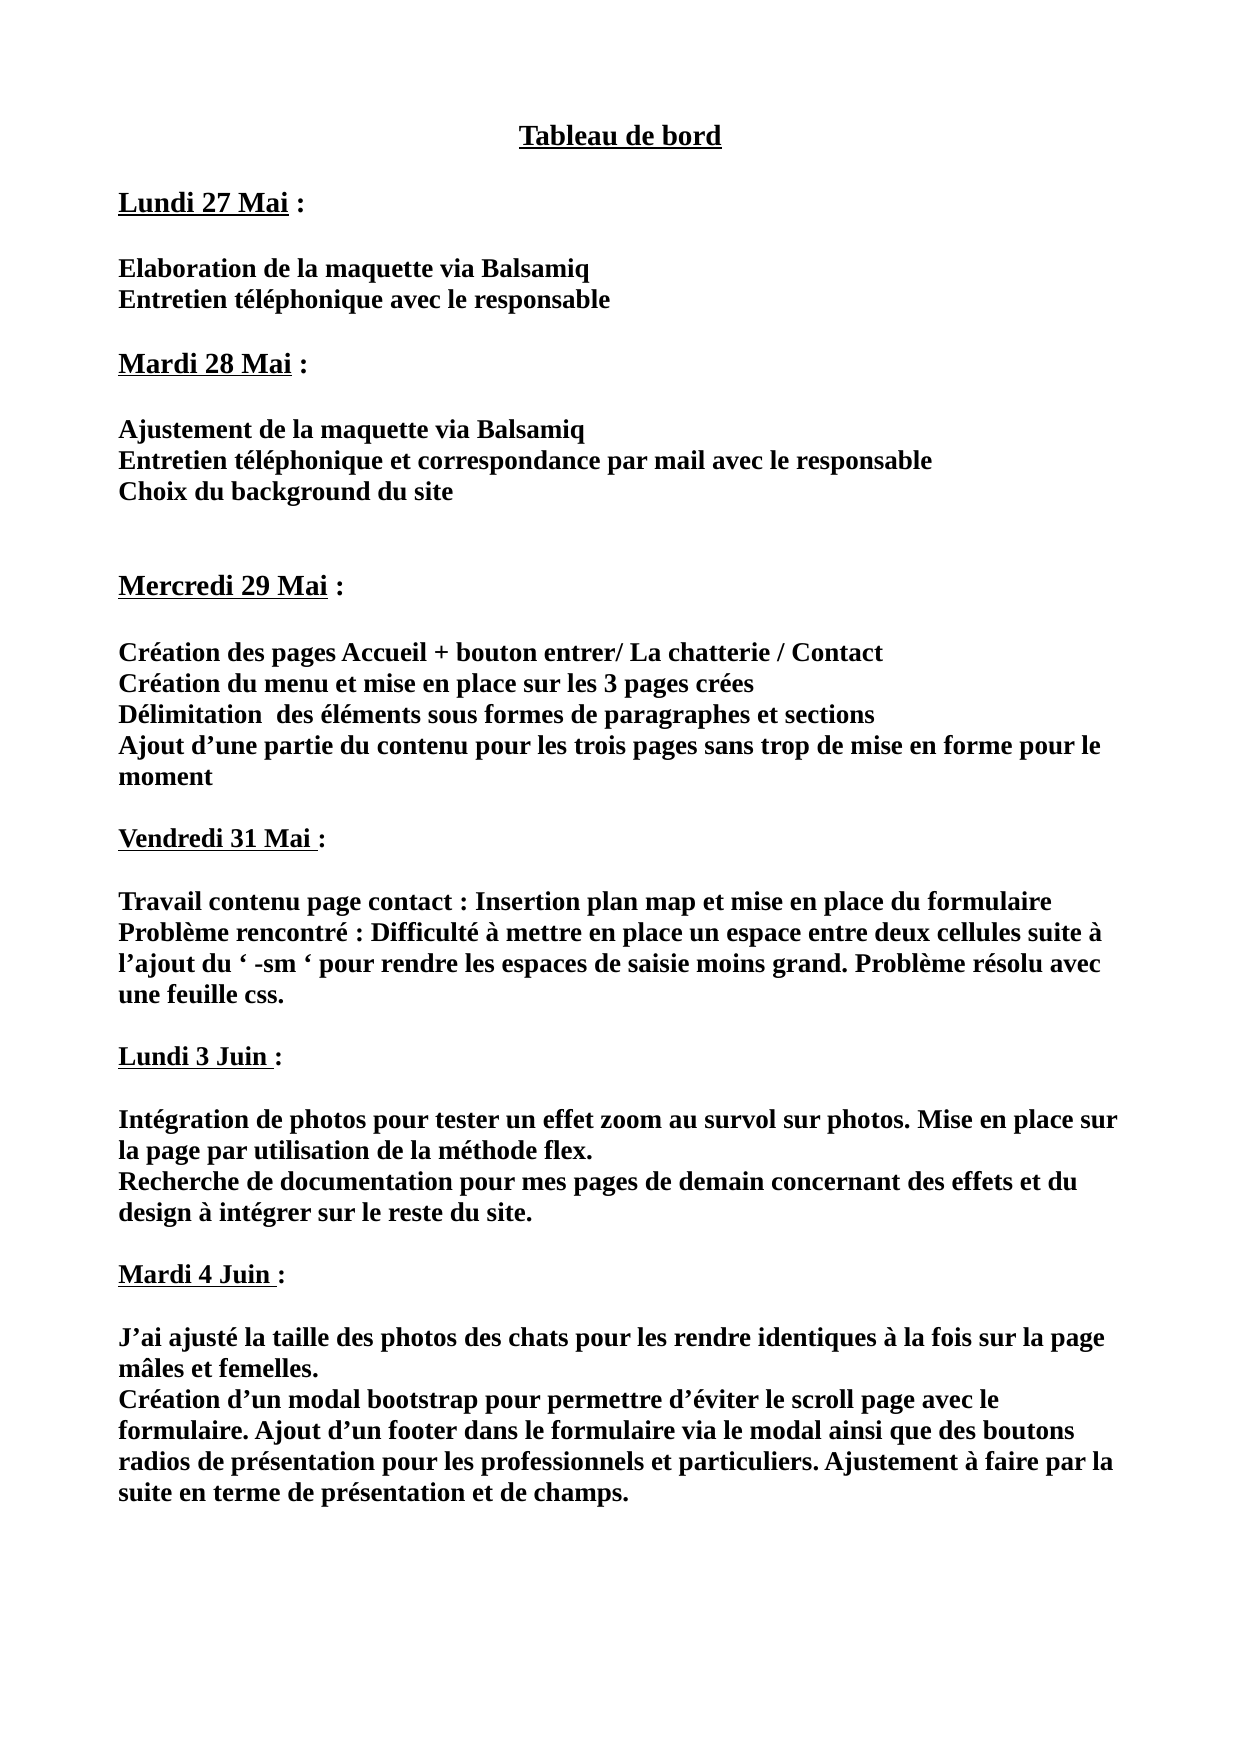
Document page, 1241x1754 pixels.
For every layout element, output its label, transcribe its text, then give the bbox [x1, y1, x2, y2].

text Ajout d’une partie du contenu pour les trois pages sans trop de mise en forme pour le moment [118, 729, 1122, 791]
text Intégration de photos pour tester un effet zoom au survol sur photos. Mise en place sur la page par utilisation de la méthode flex. [118, 1103, 1122, 1165]
text Tableau de bord [118, 118, 1122, 152]
text Délimitation des éléments sous formes de paragraphes et sections [118, 698, 1122, 729]
text Création des pages Accueil + bouton entrer/ La chatterie / Contact [118, 636, 1122, 667]
text Problème rencontré : Difficulté à mettre en place un espace entre deux cellules suite à l’ajout du ‘ -sm ‘ pour rendre les espaces de saisie moins grand. Problème résolu avec une feuille css. [118, 916, 1122, 1009]
text Ajustement de la maquette via Balsamiq [118, 413, 1122, 444]
text Recherche de documentation pour mes pages de demain concernant des effets et du design à intégrer sur le reste du site. [118, 1165, 1122, 1227]
text Elaboration de la maquette via Balsamiq [118, 252, 1122, 283]
text Mardi 4 Juin : [118, 1258, 1122, 1290]
text Travail contenu page contact : Insertion plan map et mise en place du formulaire [118, 885, 1122, 916]
text Mercredi 29 Mai : [118, 568, 1122, 602]
text Choix du background du site [118, 475, 1122, 506]
text J’ai ajusté la taille des photos des chats pour les rendre identiques à la fois sur la page mâles et femelles. [118, 1321, 1122, 1383]
text Entretien téléphonique et correspondance par mail avec le responsable [118, 444, 1122, 475]
text Lundi 3 Juin : [118, 1041, 1122, 1072]
text Lundi 27 Mai : [118, 185, 1122, 219]
text Mardi 28 Mai : [118, 346, 1122, 379]
text Vendredi 31 Mai : [118, 822, 1122, 854]
text Création d’un modal bootstrap pour permettre d’éviter le scroll page avec le formulaire. Ajout d’un footer dans le formulaire via le modal ainsi que des boutons radios de présentation pour les professionnels et particuliers. Ajustement à faire par la suite en terme de présentation et de champs. [118, 1383, 1122, 1508]
text Création du menu et mise en place sur les 3 pages crées [118, 667, 1122, 698]
text Entretien téléphonique avec le responsable [118, 283, 1122, 314]
